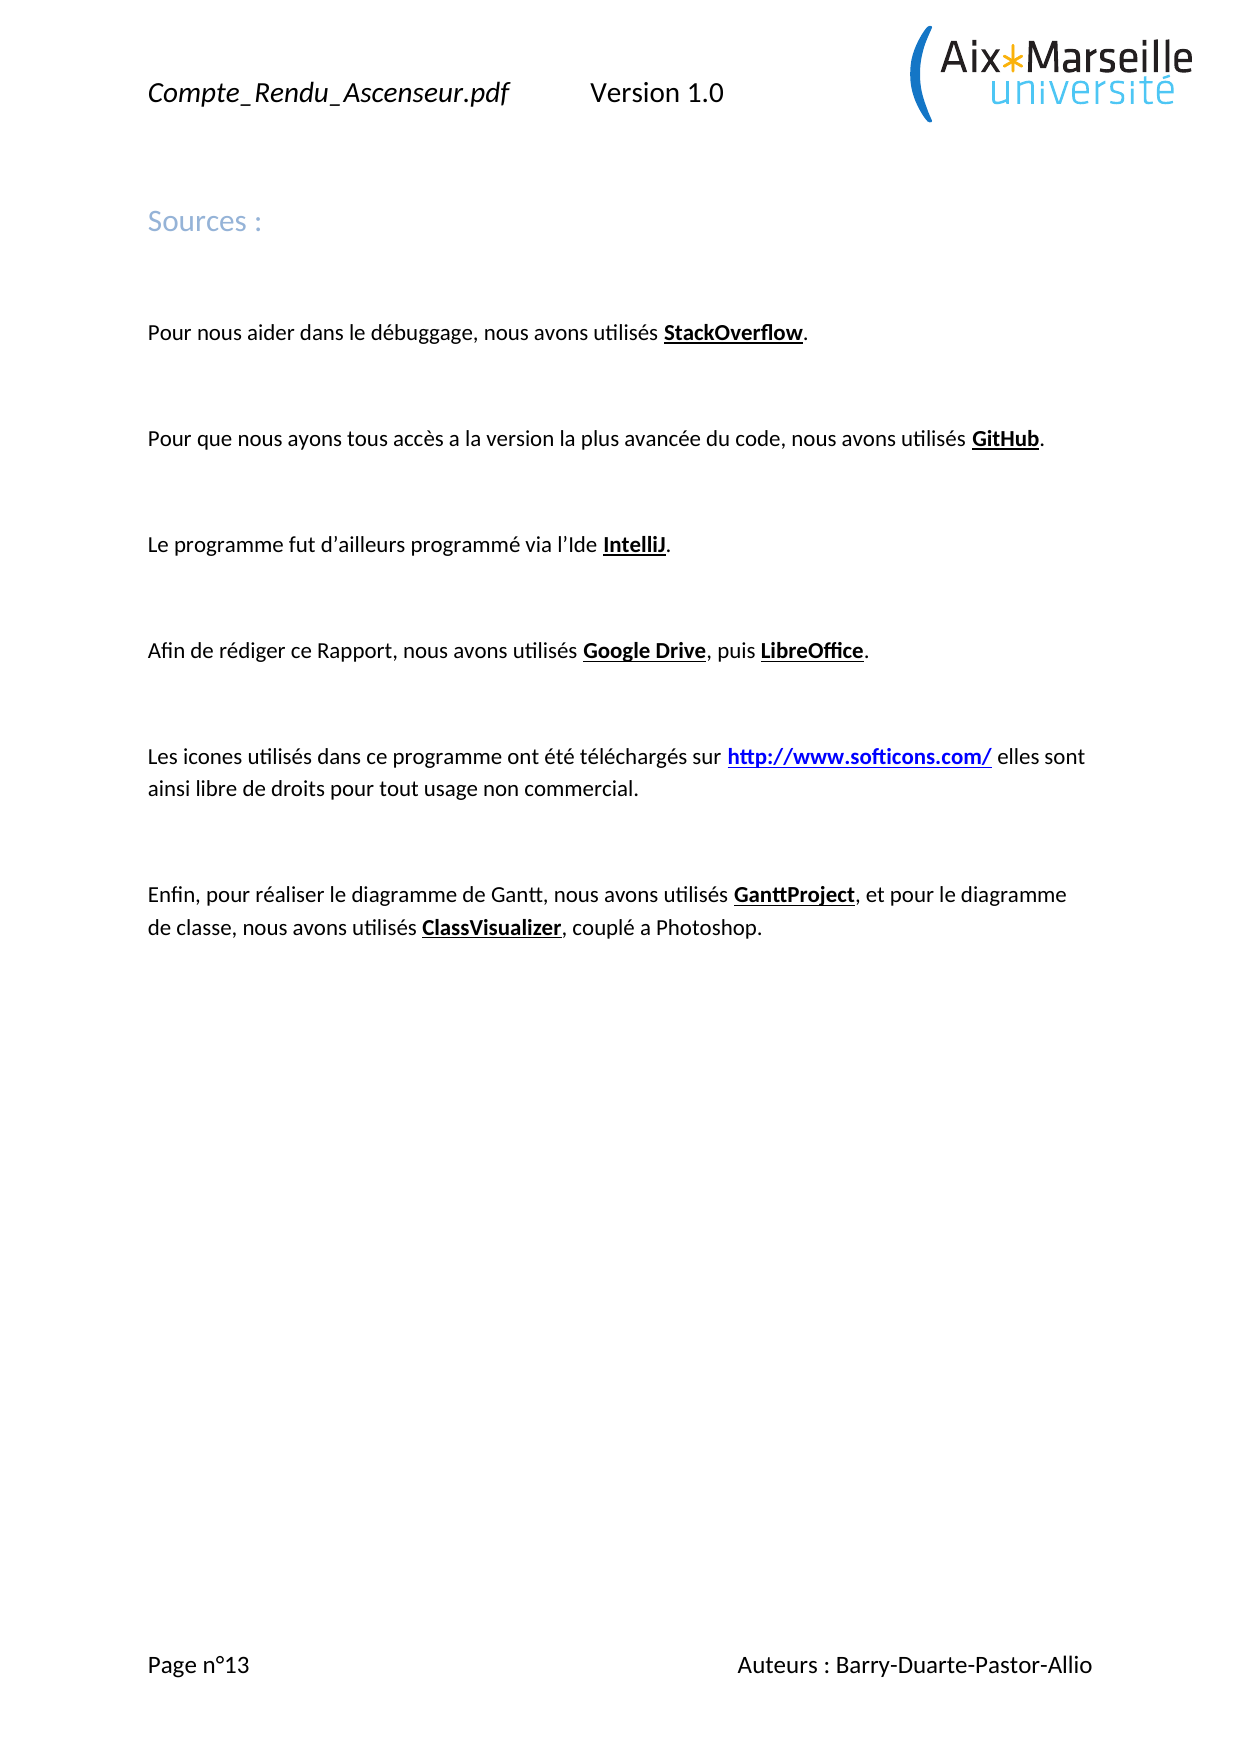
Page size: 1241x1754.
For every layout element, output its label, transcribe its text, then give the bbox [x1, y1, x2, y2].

text Sources : [148, 201, 1093, 239]
text Pour que nous ayons tous accès a la version la plus avancée du code, nous avons utilisés GitHub. [148, 424, 1093, 452]
text Le programme fut d’ailleurs programmé via l’Ide IntelliJ. [148, 530, 1093, 558]
text Enfin, pour réaliser le diagramme de Gantt, nous avons utilisés GanttProject, et pour le diagramme de classe, nous avons utilisés ClassVisualizer, couplé a Photoshop. [148, 881, 1093, 941]
text Afin de rédiger ce Rapport, nous avons utilisés Google Drive, puis LibreOffice. [148, 636, 1093, 664]
text Pour nous aider dans le débuggage, nous avons utilisés StackOverflow. [148, 318, 1093, 346]
text Les icones utilisés dans ce programme ont été téléchargés sur http://www.softicons.com/ elles sont ainsi libre de droits pour tout usage non commercial. [148, 742, 1093, 803]
